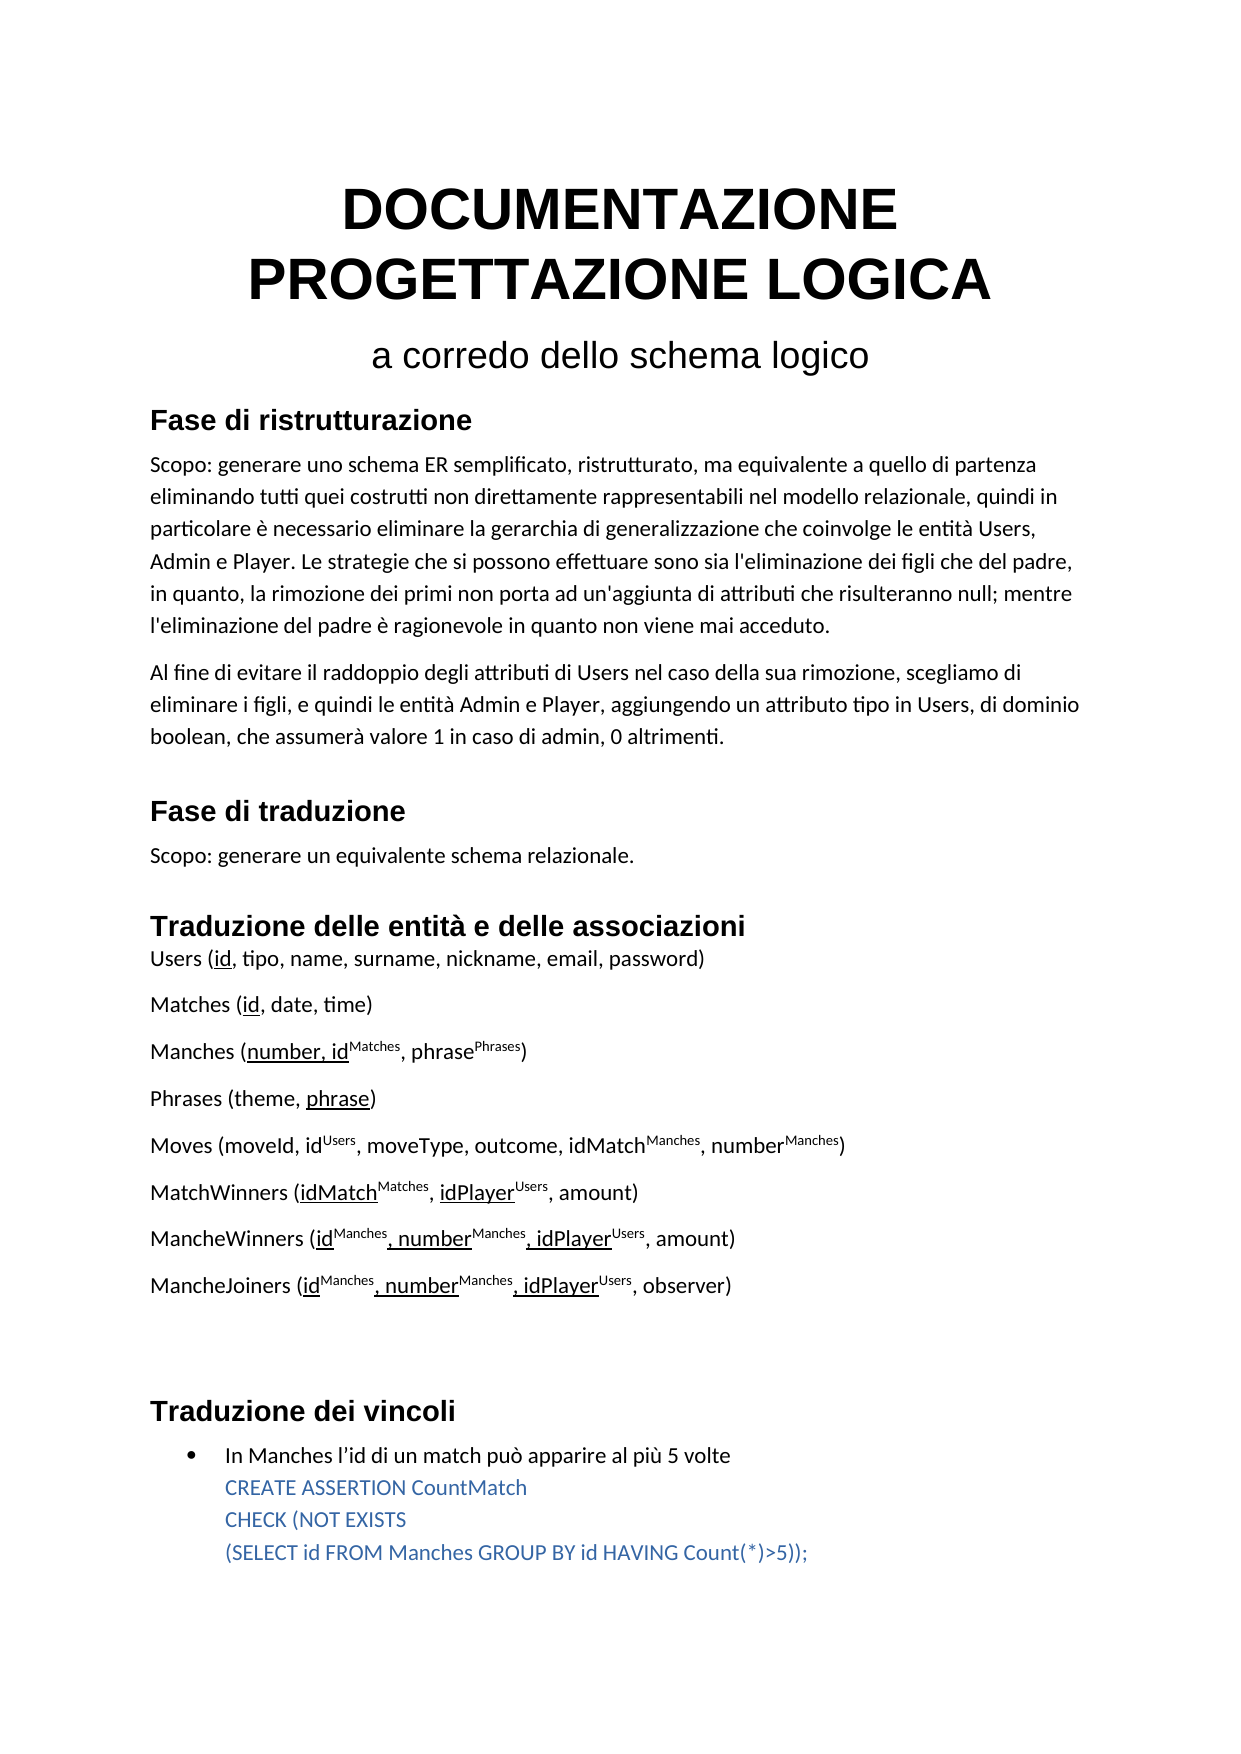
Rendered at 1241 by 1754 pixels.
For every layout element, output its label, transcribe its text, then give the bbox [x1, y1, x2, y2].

text Al fine di evitare il raddoppio degli attributi di Users nel caso della sua rimozione, scegliamo di eliminare i figli, e quindi le entità Admin e Player, aggiungendo un attributo tipo in Users, di dominio boolean, che assumerà valore 1 in caso di admin, 0 altrimenti. [150, 658, 1090, 750]
text Moves (moveId, idUsers, moveType, outcome, idMatchManches, numberManches) [150, 1131, 1090, 1159]
text MancheWinners (idManches, numberManches, idPlayerUsers, amount) [150, 1224, 1090, 1252]
subtitle Traduzione dei vincoli [150, 1394, 1090, 1428]
text Scopo: generare un equivalente schema relazionale. [150, 841, 1090, 869]
text MancheJoiners (idManches, numberManches, idPlayerUsers, observer) [150, 1271, 1090, 1299]
text Matches (id, date, time) [150, 991, 1090, 1018]
subtitle Traduzione delle entità e delle associazioni [150, 909, 1090, 942]
subtitle Fase di traduzione [150, 794, 1090, 828]
text Manches (number, idMatches, phrasePhrases) [150, 1037, 1090, 1065]
subtitle Fase di ristrutturazione [150, 403, 1090, 436]
text a corredo dello schema logico [150, 333, 1090, 376]
text Scopo: generare uno schema ER semplificato, ristrutturato, ma equivalente a quello di partenza eliminando tutti quei costrutti non direttamente rappresentabili nel modello relazionale, quindi in particolare è necessario eliminare la gerarchia di generalizzazione che coinvolge le entità Users, Admin e Player. Le strategie che si possono effettuare sono sia l'eliminazione dei figli che del padre, in quanto, la rimozione dei primi non porta ad un'aggiunta di attributi che risulteranno null; mentre l'eliminazione del padre è ragionevole in quanto non viene mai acceduto. [150, 450, 1090, 639]
text Phrases (theme, phrase) [150, 1084, 1090, 1112]
list In Manches l’id di un match può apparire al più 5 volte CREATE ASSERTION CountMatch CHECK (NOT EXISTS (SELECT id FROM Manches GROUP BY id HAVING Count(*)>5)); [187, 1441, 1090, 1566]
text DOCUMENTAZIONE PROGETTAZIONE LOGICA [150, 175, 1090, 312]
text MatchWinners (idMatchMatches, idPlayerUsers, amount) [150, 1178, 1090, 1206]
text Users (id, tipo, name, surname, nickname, email, password) [150, 944, 1090, 972]
